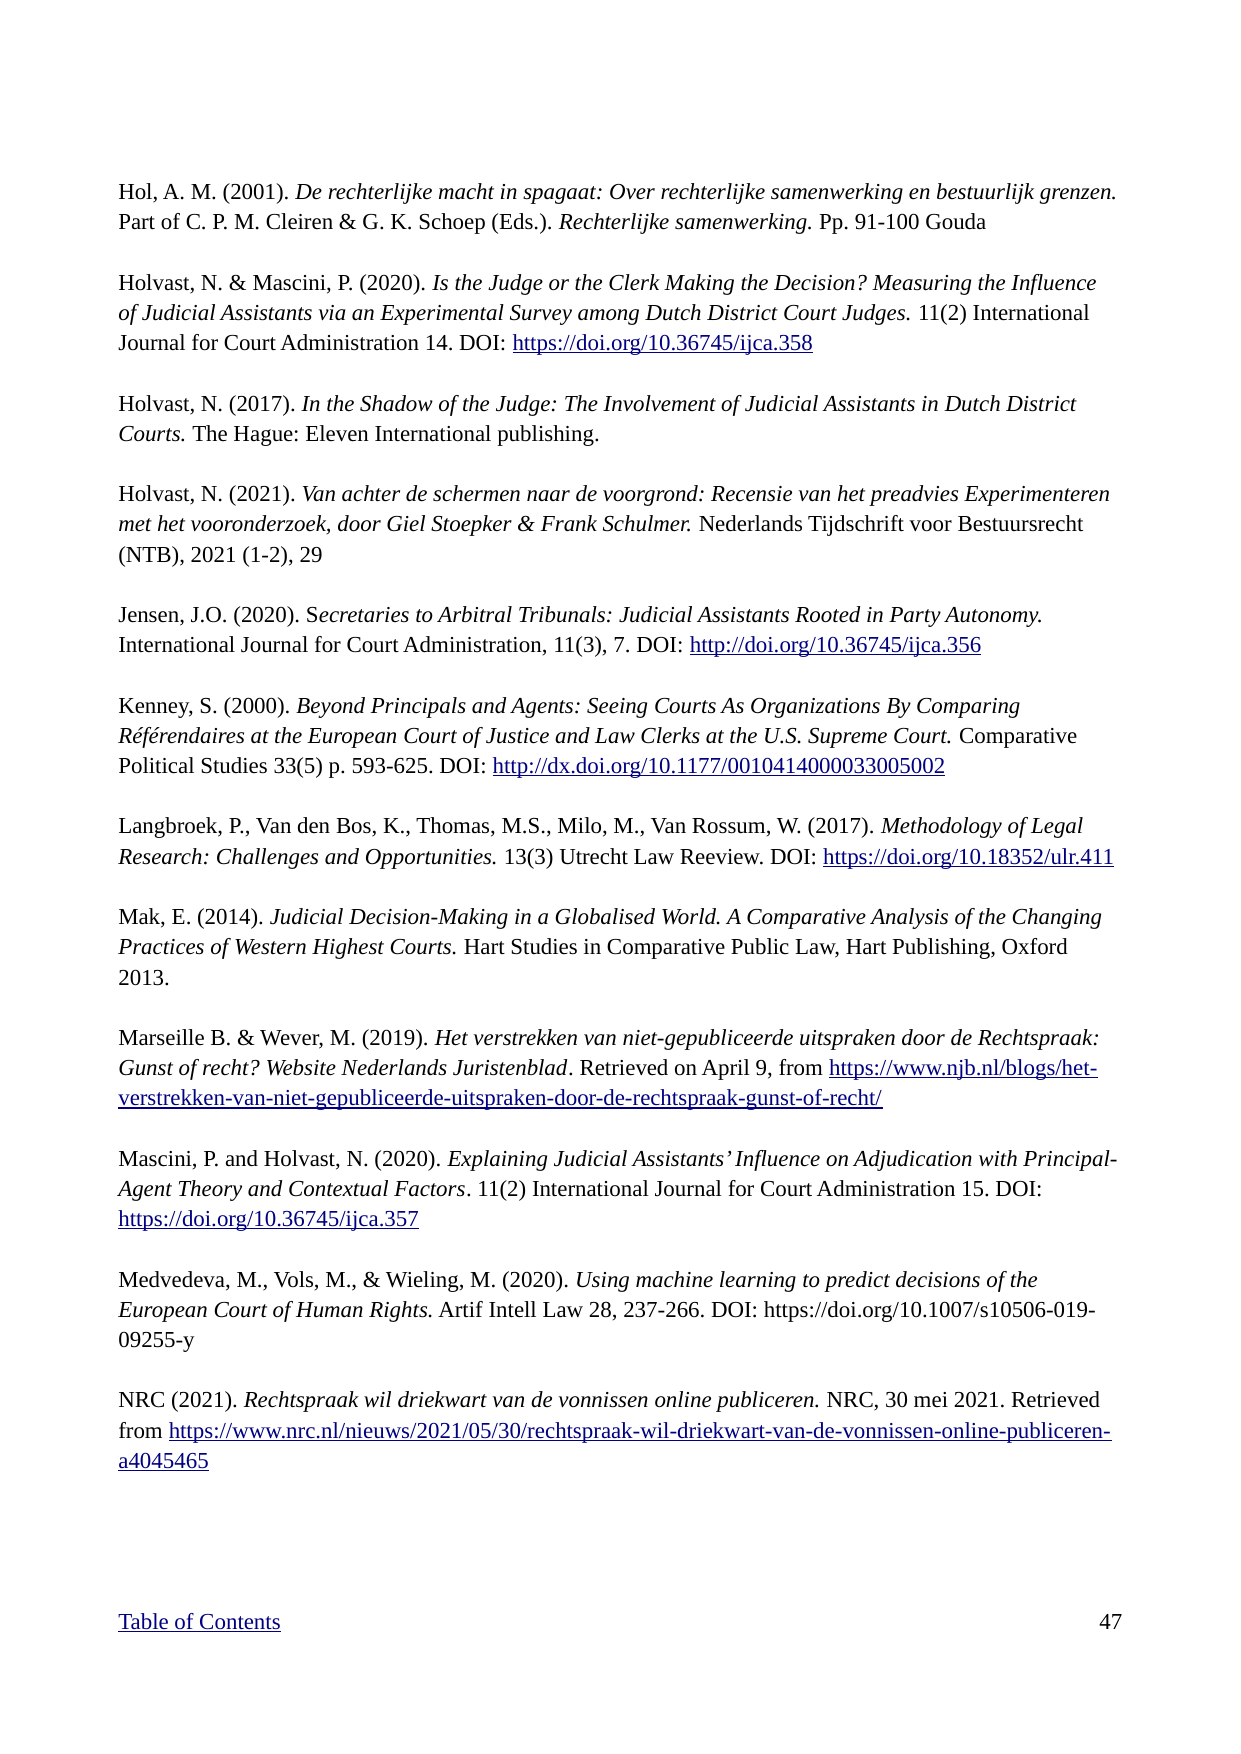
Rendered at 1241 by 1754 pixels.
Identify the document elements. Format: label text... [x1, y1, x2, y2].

text Holvast, N. (2021). Van achter de schermen naar de voorgrond: Recensie van het preadvies Experimenteren met het vooronderzoek, door Giel Stoepker & Frank Schulmer. Nederlands Tijdschrift voor Bestuursrecht (NTB), 2021 (1-2), 29 [118, 480, 1122, 567]
text Mak, E. (2014). Judicial Decision-Making in a Globalised World. A Comparative Analysis of the Changing Practices of Western Highest Courts. Hart Studies in Comparative Public Law, Hart Publishing, Oxford 2013. [118, 903, 1122, 990]
text Holvast, N. & Mascini, P. (2020). Is the Judge or the Clerk Making the Decision? Measuring the Influence of Judicial Assistants via an Experimental Survey among Dutch District Court Judges. 11(2) International Journal for Court Administration 14. DOI: https://doi.org/10.36745/ijca.358 [118, 269, 1122, 356]
text Mascini, P. and Holvast, N. (2020). Explaining Judicial Assistants’ Influence on Adjudication with Principal-Agent Theory and Contextual Factors. 11(2) International Journal for Court Administration 15. DOI: https://doi.org/10.36745/ijca.357 [118, 1145, 1122, 1232]
text Langbroek, P., Van den Bos, K., Thomas, M.S., Milo, M., Van Rossum, W. (2017). Methodology of Legal Research: Challenges and Opportunities. 13(3) Utrecht Law Reeview. DOI: https://doi.org/10.18352/ulr.411 [118, 812, 1122, 869]
text NRC (2021). Rechtspraak wil driekwart van de vonnissen online publiceren. NRC, 30 mei 2021. Retrieved from https://www.nrc.nl/nieuws/2021/05/30/rechtspraak-wil-driekwart-van-de-vonnissen-online-publiceren-a4045465 [118, 1386, 1122, 1473]
text Kenney, S. (2000). Beyond Principals and Agents: Seeing Courts As Organizations By Comparing Référendaires at the European Court of Justice and Law Clerks at the U.S. Supreme Court. Comparative Political Studies 33(5) p. 593-625. DOI: http://dx.doi.org/10.1177/0010414000033005002 [118, 692, 1122, 778]
text Hol, A. M. (2001). De rechterlijke macht in spagaat: Over rechterlijke samenwerking en bestuurlijk grenzen. Part of C. P. M. Cleiren & G. K. Schoep (Eds.). Rechterlijke samenwerking. Pp. 91-100 Gouda [118, 178, 1122, 235]
text Medvedeva, M., Vols, M., & Wieling, M. (2020). Using machine learning to predict decisions of the European Court of Human Rights. Artif Intell Law 28, 237-266. DOI: https://doi.org/10.1007/s10506-019-09255-y [118, 1266, 1122, 1352]
text Holvast, N. (2017). In the Shadow of the Judge: The Involvement of Judicial Assistants in Dutch District Courts. The Hague: Eleven International publishing. [118, 389, 1122, 446]
text Jensen, J.O. (2020). Secretaries to Arbitral Tribunals: Judicial Assistants Rooted in Party Autonomy. International Journal for Court Administration, 11(3), 7. DOI: http://doi.org/10.36745/ijca.356 [118, 601, 1122, 658]
text Marseille B. & Wever, M. (2019). Het verstrekken van niet-gepubliceerde uitspraken door de Rechtspraak: Gunst of recht? Website Nederlands Juristenblad. Retrieved on April 9, from https://www.njb.nl/blogs/het-verstrekken-van-niet-gepubliceerde-uitspraken-door-de-rechtspraak-gunst-of-recht/ [118, 1024, 1122, 1111]
